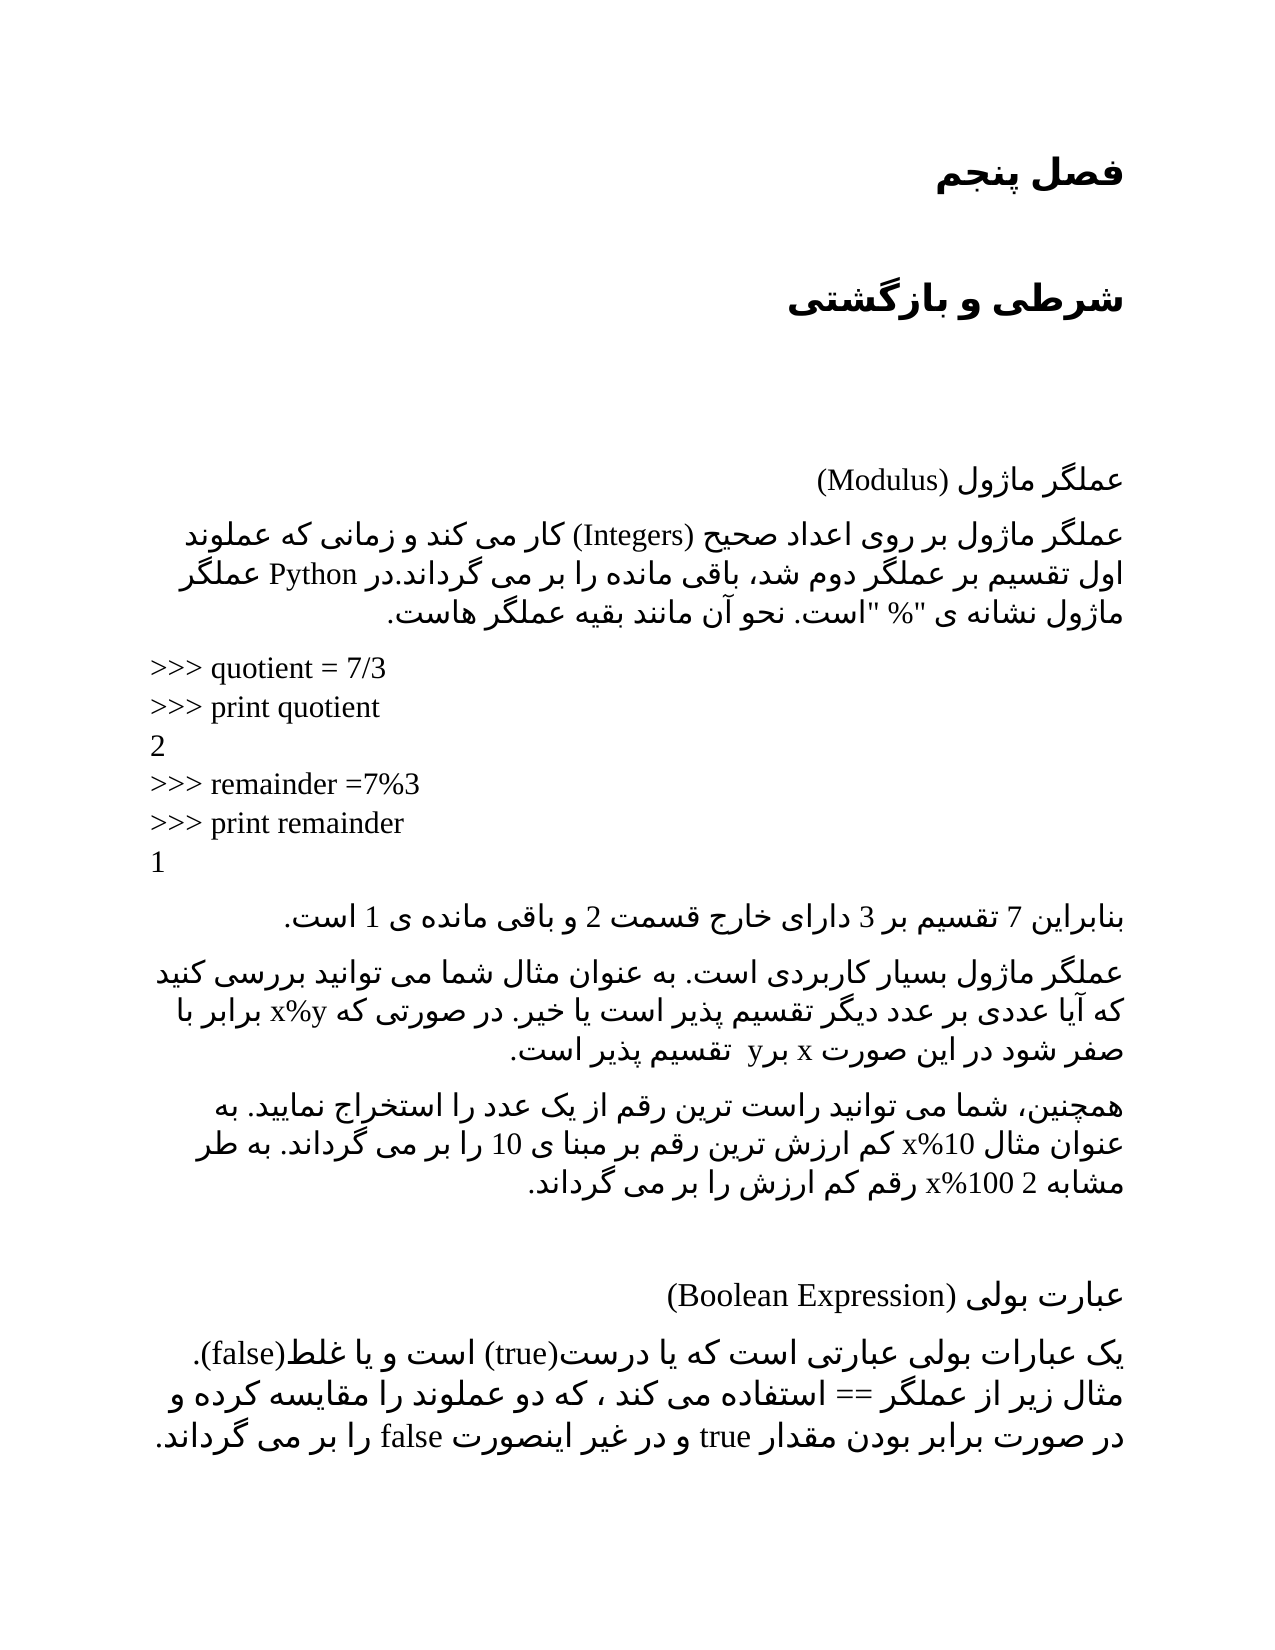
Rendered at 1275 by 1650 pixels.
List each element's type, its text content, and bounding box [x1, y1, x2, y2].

text شرطی و بازگشتی [150, 276, 1125, 319]
text همچنین، شما می توانید راست ترین رقم از یک عدد را استخراج نمایید. به عنوان مثال x%10 کم ارزش ترین رقم بر مبنا ی 10 را بر می گرداند. به طر مشابه x%100 2 رقم کم ارزش را بر می گرداند. [150, 1087, 1125, 1200]
text عبارت بولی (Boolean Expression) [150, 1275, 1125, 1313]
text عملگر ماژول بسیار کاربردی است. به عنوان مثال شما می توانید بررسی کنید که آیا عددی بر عدد دیگر تقسیم پذیر است یا خیر. در صورتی که x%y برابر با صفر شود در این صورت x برy تقسیم پذیر است. [150, 954, 1125, 1067]
text عملگر ماژول (Modulus) [150, 461, 1125, 497]
text >>> quotient = 7/3 >>> print quotient 2 >>> remainder =7%3 >>> print remainder 1 [150, 649, 1125, 879]
text عملگر ماژول بر روی اعداد صحیح (Integers) کار می کند و زمانی که عملوند اول تقسیم بر عملگر دوم شد، باقی مانده را بر می گرداند.در Python عملگر ماژول نشانه ی "% "است. نحو آن مانند بقیه عملگر هاست. [150, 516, 1125, 630]
text یک عبارات بولی عبارتی است که یا درست(true) است و یا غلط(false). مثال زیر از عملگر == استفاده می کند ، که دو عملوند را مقایسه کرده و در صورت برابر بودن مقدار true و در غیر اینصورت false را بر می گرداند. [150, 1333, 1125, 1454]
text فصل پنجم [150, 150, 1125, 193]
text بنابراین 7 تقسیم بر 3 دارای خارج قسمت 2 و باقی مانده ی 1 است. [150, 898, 1125, 934]
